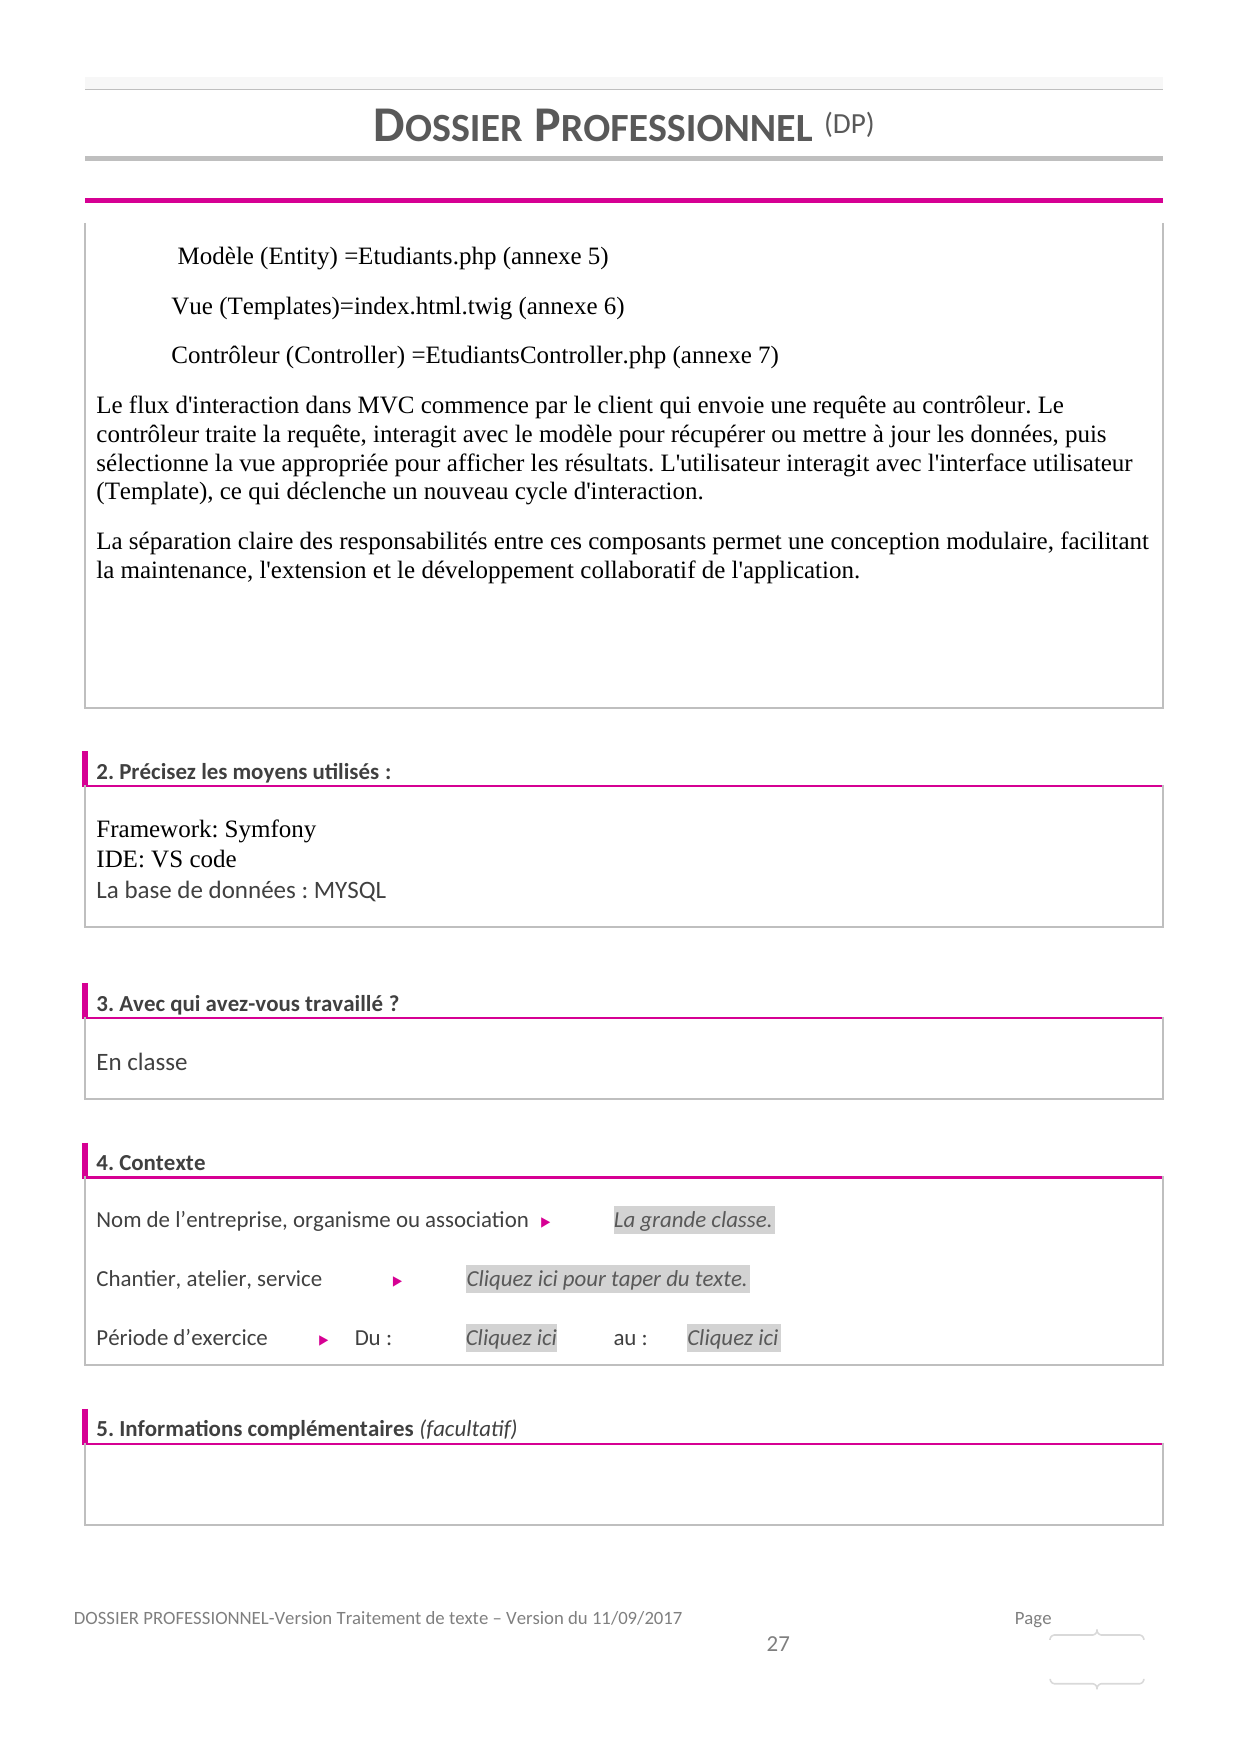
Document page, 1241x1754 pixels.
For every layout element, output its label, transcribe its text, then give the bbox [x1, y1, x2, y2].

table_cell [85, 730, 1163, 751]
table_cell En classe [86, 1040, 1162, 1077]
table_cell [86, 904, 1162, 926]
table_cell [1104, 1100, 1163, 1121]
table_cell [1104, 709, 1163, 730]
table_cell [1104, 1388, 1163, 1409]
table_cell [86, 1077, 1162, 1098]
table_cell [1104, 1366, 1163, 1387]
table_cell [86, 1179, 589, 1200]
table_cell [86, 1466, 1162, 1502]
table_cell [1104, 1409, 1163, 1443]
table_cell 5. Informations complémentaires (facultatif) [88, 1409, 1104, 1443]
table_cell [85, 949, 1163, 983]
table_cell 4. Contexte [88, 1143, 1163, 1176]
table_cell [86, 787, 1162, 808]
table_cell [85, 1366, 1104, 1387]
table_cell [85, 928, 1163, 949]
table_cell [85, 709, 1104, 730]
table_cell Nom de l’entreprise, organisme ou association  [86, 1200, 589, 1246]
table_cell [86, 685, 1162, 707]
table_cell Cliquez ici pour taper du texte. [455, 1246, 1162, 1305]
table_cell La grande classe. [589, 1200, 1162, 1246]
table_cell [86, 1445, 1162, 1466]
table_cell [86, 1503, 1162, 1524]
table_cell Période d’exercice Du : Cliquez ici au : Cliquez ici [86, 1305, 1162, 1364]
table_cell [85, 1100, 1104, 1121]
table_cell Modèle (Entity) =Etudiants.php (annexe 5) Vue (Templates)=index.html.twig (annexe 6) Contrôleur (Controller) =EtudiantsController.php (annexe 7) Le flux d'interaction dans MVC commence par le client qui envoie une requête au contrôleur. Le contrôleur traite la requête, interagit avec le modèle pour récupérer ou mettre à jour les données, puis sélectionne la vue appropriée pour afficher les résultats. L'utilisateur interagit avec l'interface utilisateur (Template), ce qui déclenche un nouveau cycle d'interaction. La séparation claire des responsabilités entre ces composants permet une conception modulaire, facilitant la maintenance, l'extension et le développement collaboratif de l'application. [86, 223, 1162, 685]
table_cell 3. Avec qui avez-vous travaillé ? [88, 983, 1163, 1017]
table_cell [86, 1019, 1162, 1040]
table_cell 2. Précisez les moyens utilisés : [88, 751, 1163, 785]
table_cell [589, 1179, 1162, 1200]
table_cell [85, 1121, 1163, 1142]
table_cell [85, 1388, 1104, 1409]
table_cell Chantier, atelier, service  [86, 1246, 455, 1305]
table_cell Framework: Symfony IDE: VS code La base de données : MYSQL [86, 809, 1162, 904]
